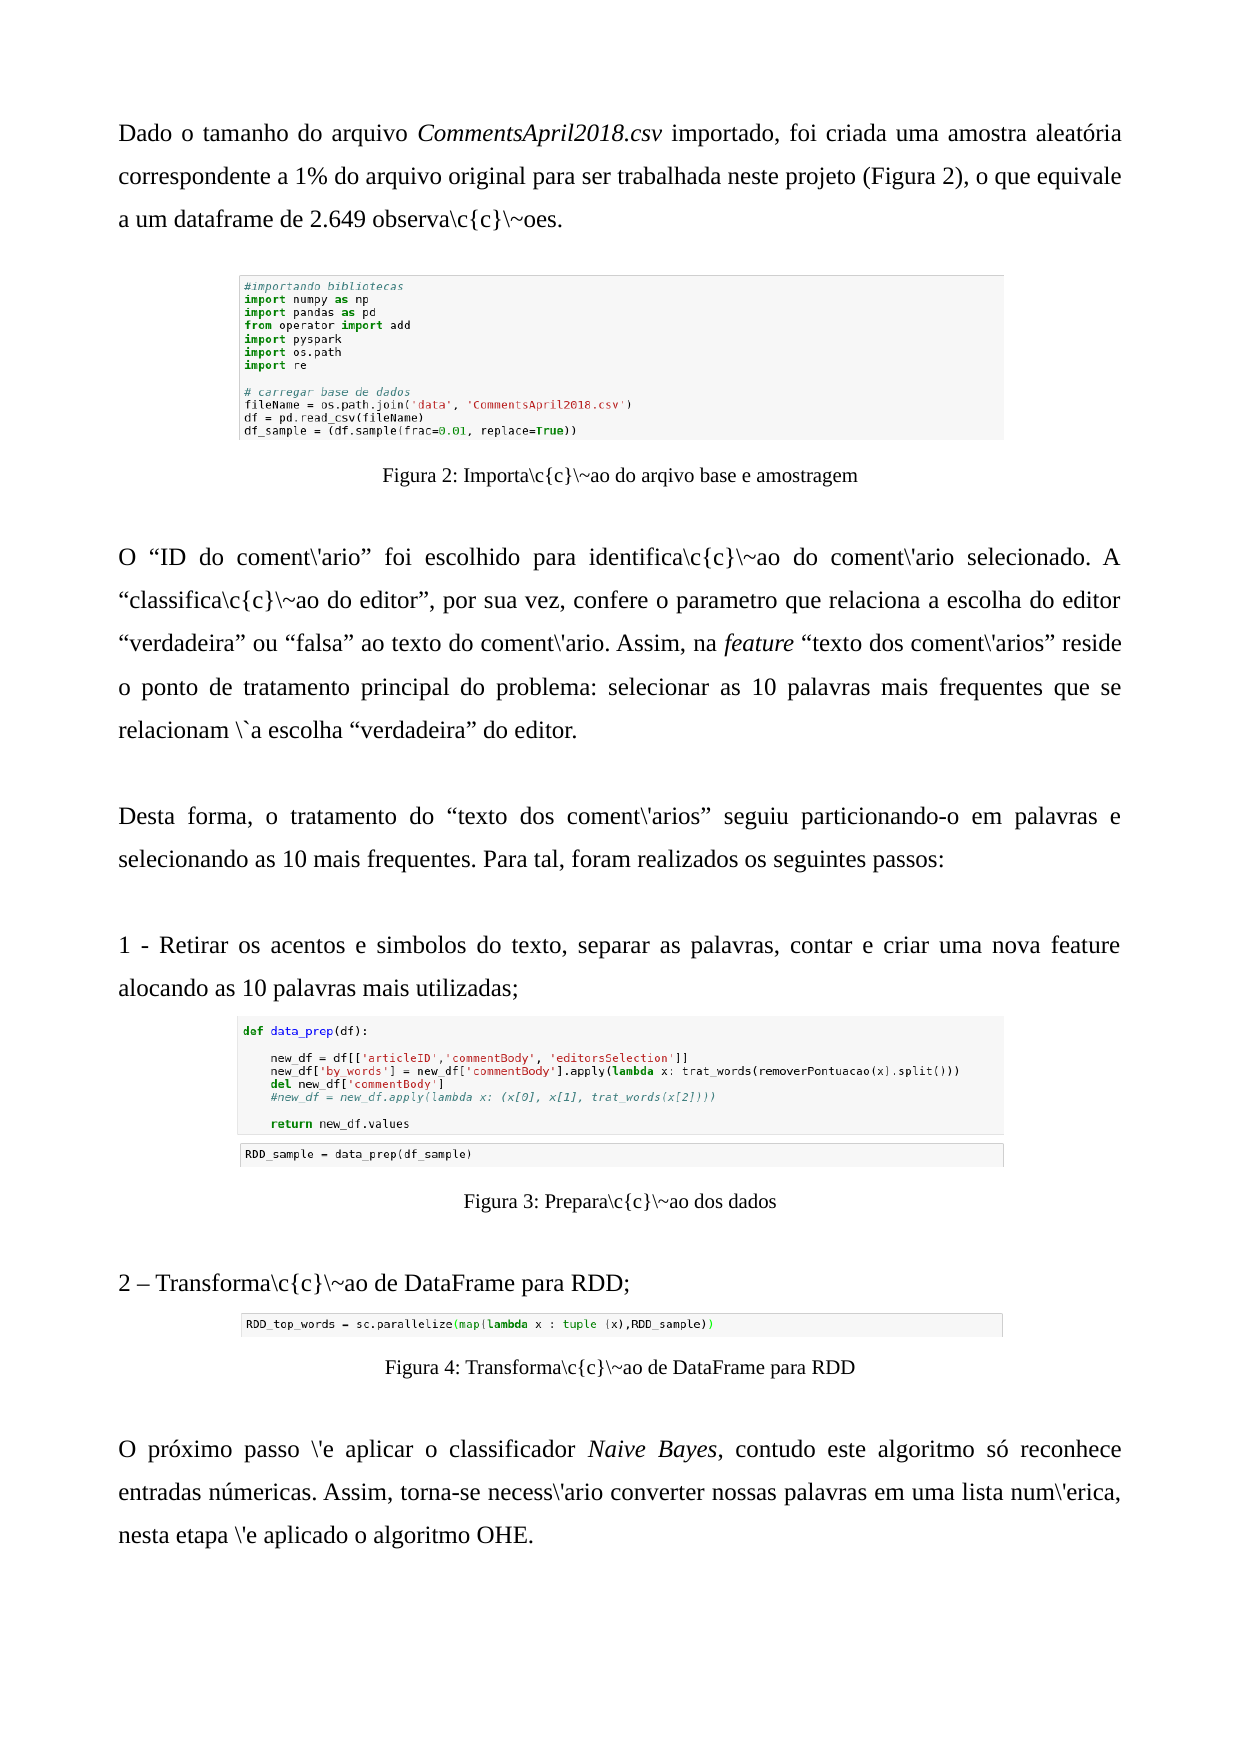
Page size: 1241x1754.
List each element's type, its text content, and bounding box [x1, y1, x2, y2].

picture [301, 275, 1004, 389]
text Figura 4: Transforma\c{c}\~ao de DataFrame para RDD [118, 1354, 1122, 1379]
text 1 - Retirar os acentos e simbolos do texto, separar as palavras, contar e criar uma nova feature alocando as 10 palavras mais utilizadas; [118, 930, 1122, 1002]
text Desta forma, o tratamento do “texto dos coment\'arios” seguiu particionando-o em palavras e selecionando as 10 mais frequentes. Para tal, foram realizados os seguintes passos: [118, 801, 1122, 873]
picture [299, 1152, 1004, 1167]
text Figura 3: Prepara\c{c}\~ao dos dados [118, 1189, 1122, 1213]
text Dado o tamanho do arquivo CommentsApril2018.csv importado, foi criada uma amostra aleatória correspondente a 1% do arquivo original para ser trabalhada neste projeto (Figura 2), o que equivale a um dataframe de 2.649 observa\c{c}\~oes. [118, 118, 1122, 233]
picture [303, 1056, 1004, 1136]
text 2 – Transforma\c{c}\~ao de DataFrame para RDD; [118, 1268, 1122, 1297]
text O próximo passo \'e aplicar o classificador Naive Bayes, contudo este algoritmo só reconhece entradas númericas. Assim, torna-se necess\'ario converter nossas palavras em uma lista num\'erica, nesta etapa \'e aplicado o algoritmo OHE. [118, 1434, 1122, 1549]
text Figura 2: Importa\c{c}\~ao do arqivo base e amostragem [118, 463, 1122, 487]
text O “ID do coment\'ario” foi escolhido para identifica\c{c}\~ao do coment\'ario selecionado. A “classifica\c{c}\~ao do editor”, por sua vez, confere o parametro que relaciona a escolha do editor “verdadeira” ou “falsa” ao texto do coment\'ario. Assim, na feature “texto dos coment\'arios” reside o ponto de tratamento principal do problema: selecionar as 10 palavras mais frequentes que se relacionam \`a escolha “verdadeira” do editor. [118, 542, 1122, 743]
picture [299, 1314, 1004, 1337]
